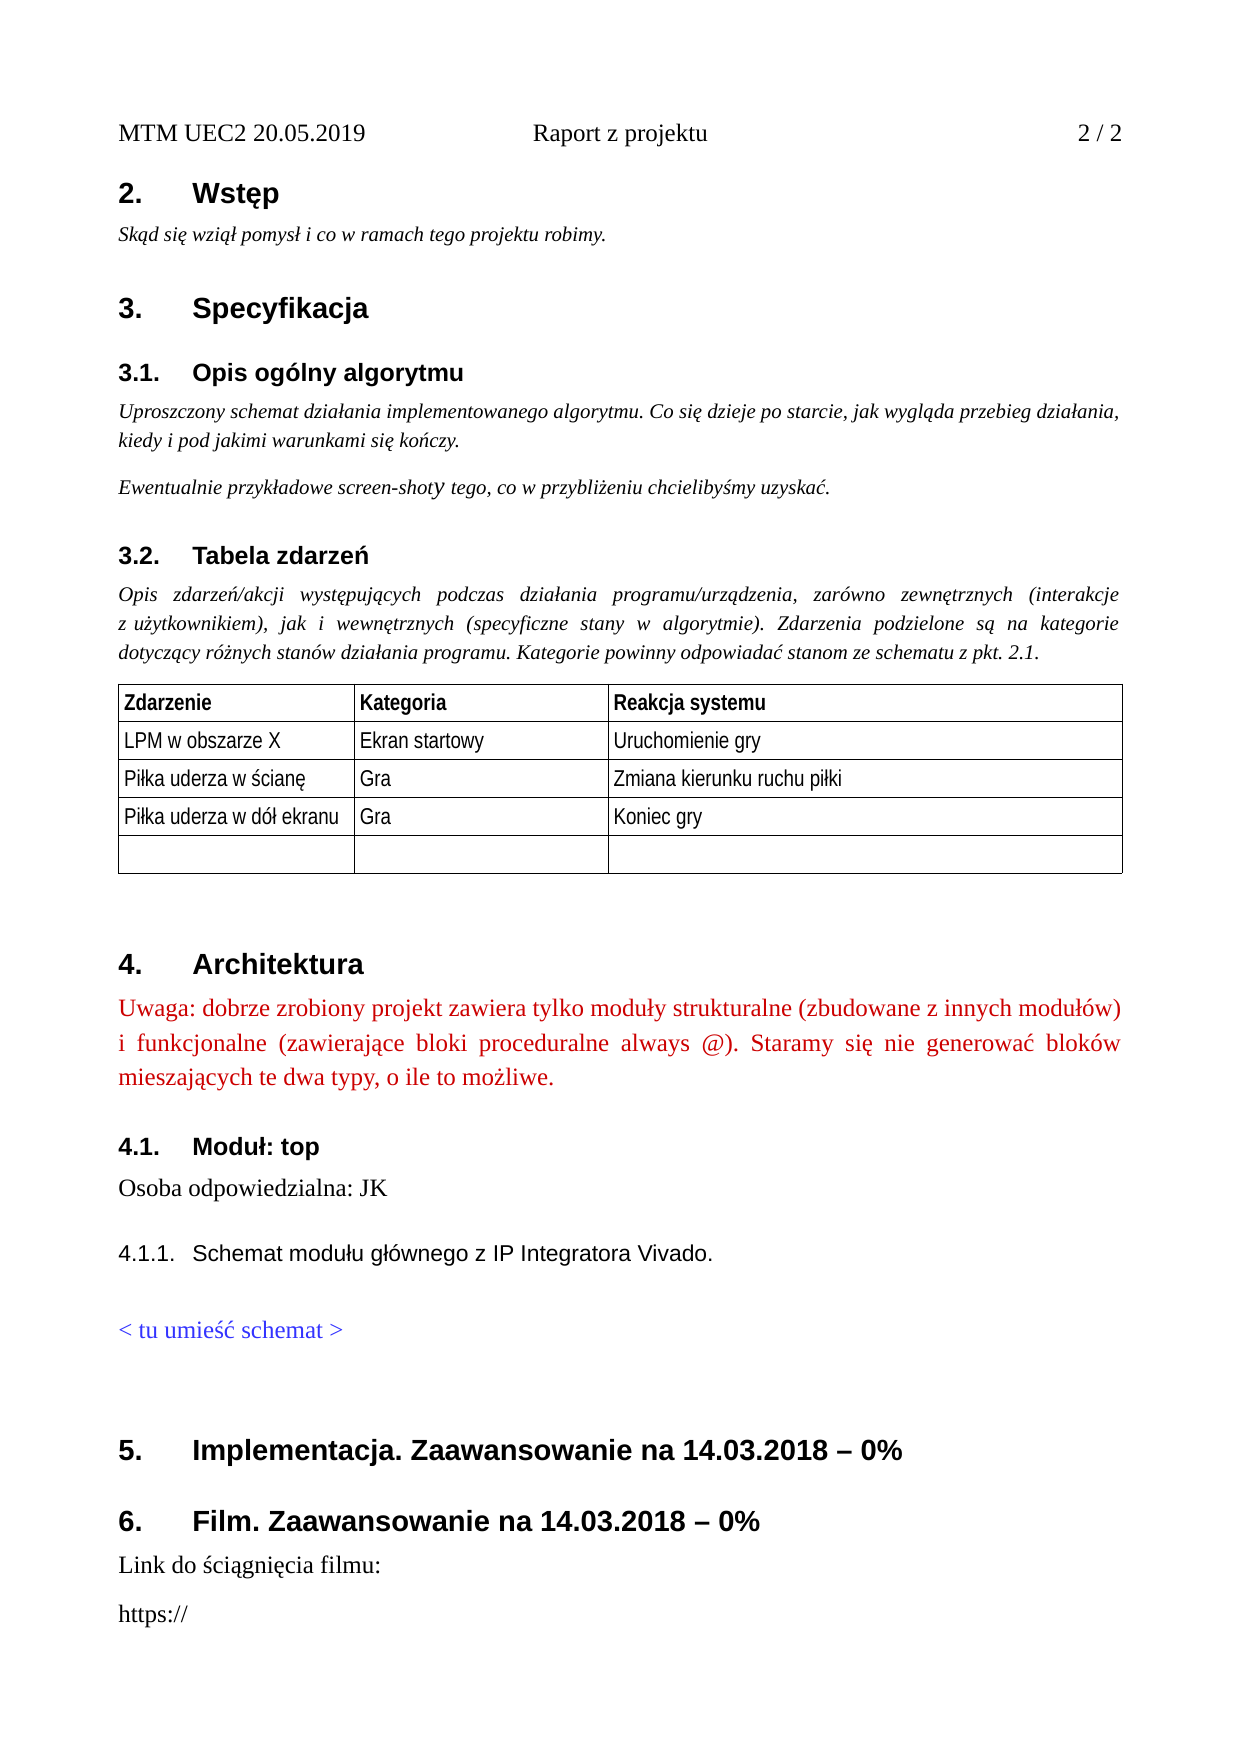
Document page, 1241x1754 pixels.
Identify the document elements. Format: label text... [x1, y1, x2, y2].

table_cell Koniec gry [609, 798, 1122, 835]
text Opis zdarzeń/akcji występujących podczas działania programu/urządzenia, zarówno zewnętrznych (interakcje z użytkownikiem), jak i wewnętrznych (specyficzne stany w algorytmie). Zdarzenia podzielone są na kategorie dotyczący różnych stanów działania programu. Kategorie powinny odpowiadać stanom ze schematu z pkt. 2.1. [118, 582, 1122, 664]
subtitle Film. Zaawansowanie na 14.03.2018 – 0% [118, 1504, 1122, 1538]
table_header Kategoria [355, 685, 608, 721]
subtitle Implementacja. Zaawansowanie na 14.03.2018 – 0% [118, 1433, 1122, 1467]
text Osoba odpowiedzialna: JK [118, 1173, 1122, 1202]
text Uwaga: dobrze zrobiony projekt zawiera tylko moduły strukturalne (zbudowane z innych modułów) i funkcjonalne (zawierające bloki proceduralne always @). Staramy się nie generować bloków mieszających te dwa typy, o ile to możliwe. [118, 993, 1122, 1091]
subtitle Schemat modułu głównego z IP Integratora Vivado. [118, 1240, 1122, 1267]
subtitle Tabela zdarzeń [118, 541, 1122, 570]
table_cell Ekran startowy [355, 722, 608, 759]
text < tu umieść schemat > [118, 1316, 1122, 1344]
table_header Reakcja systemu [609, 685, 1122, 721]
subtitle Specyfikacja [118, 291, 1122, 324]
table_cell Piłka uderza w dół ekranu [119, 798, 354, 835]
table_cell [609, 836, 1122, 873]
table_cell [355, 836, 608, 873]
table_cell LPM w obszarze X [119, 722, 354, 759]
text Ewentualnie przykładowe screen-shoty tego, co w przybliżeniu chcielibyśmy uzyskać. [118, 471, 1122, 500]
text https:// [118, 1599, 1122, 1628]
table_cell Gra [355, 798, 608, 835]
table_cell Gra [355, 760, 608, 797]
subtitle Wstęp [118, 176, 1122, 210]
text Uproszczony schemat działania implementowanego algorytmu. Co się dzieje po starcie, jak wygląda przebieg działania, kiedy i pod jakimi warunkami się kończy. [118, 399, 1122, 452]
text Link do ściągnięcia filmu: [118, 1550, 1122, 1579]
text Skąd się wziął pomysł i co w ramach tego projektu robimy. [118, 222, 1122, 246]
subtitle Architektura [118, 947, 1122, 981]
table_header Zdarzenie [119, 685, 354, 721]
table_cell Zmiana kierunku ruchu piłki [609, 760, 1122, 797]
table_cell Uruchomienie gry [609, 722, 1122, 759]
table_cell Piłka uderza w ścianę [119, 760, 354, 797]
subtitle Moduł: top [118, 1132, 1122, 1161]
subtitle Opis ogólny algorytmu [118, 358, 1122, 386]
table_cell [119, 836, 354, 873]
